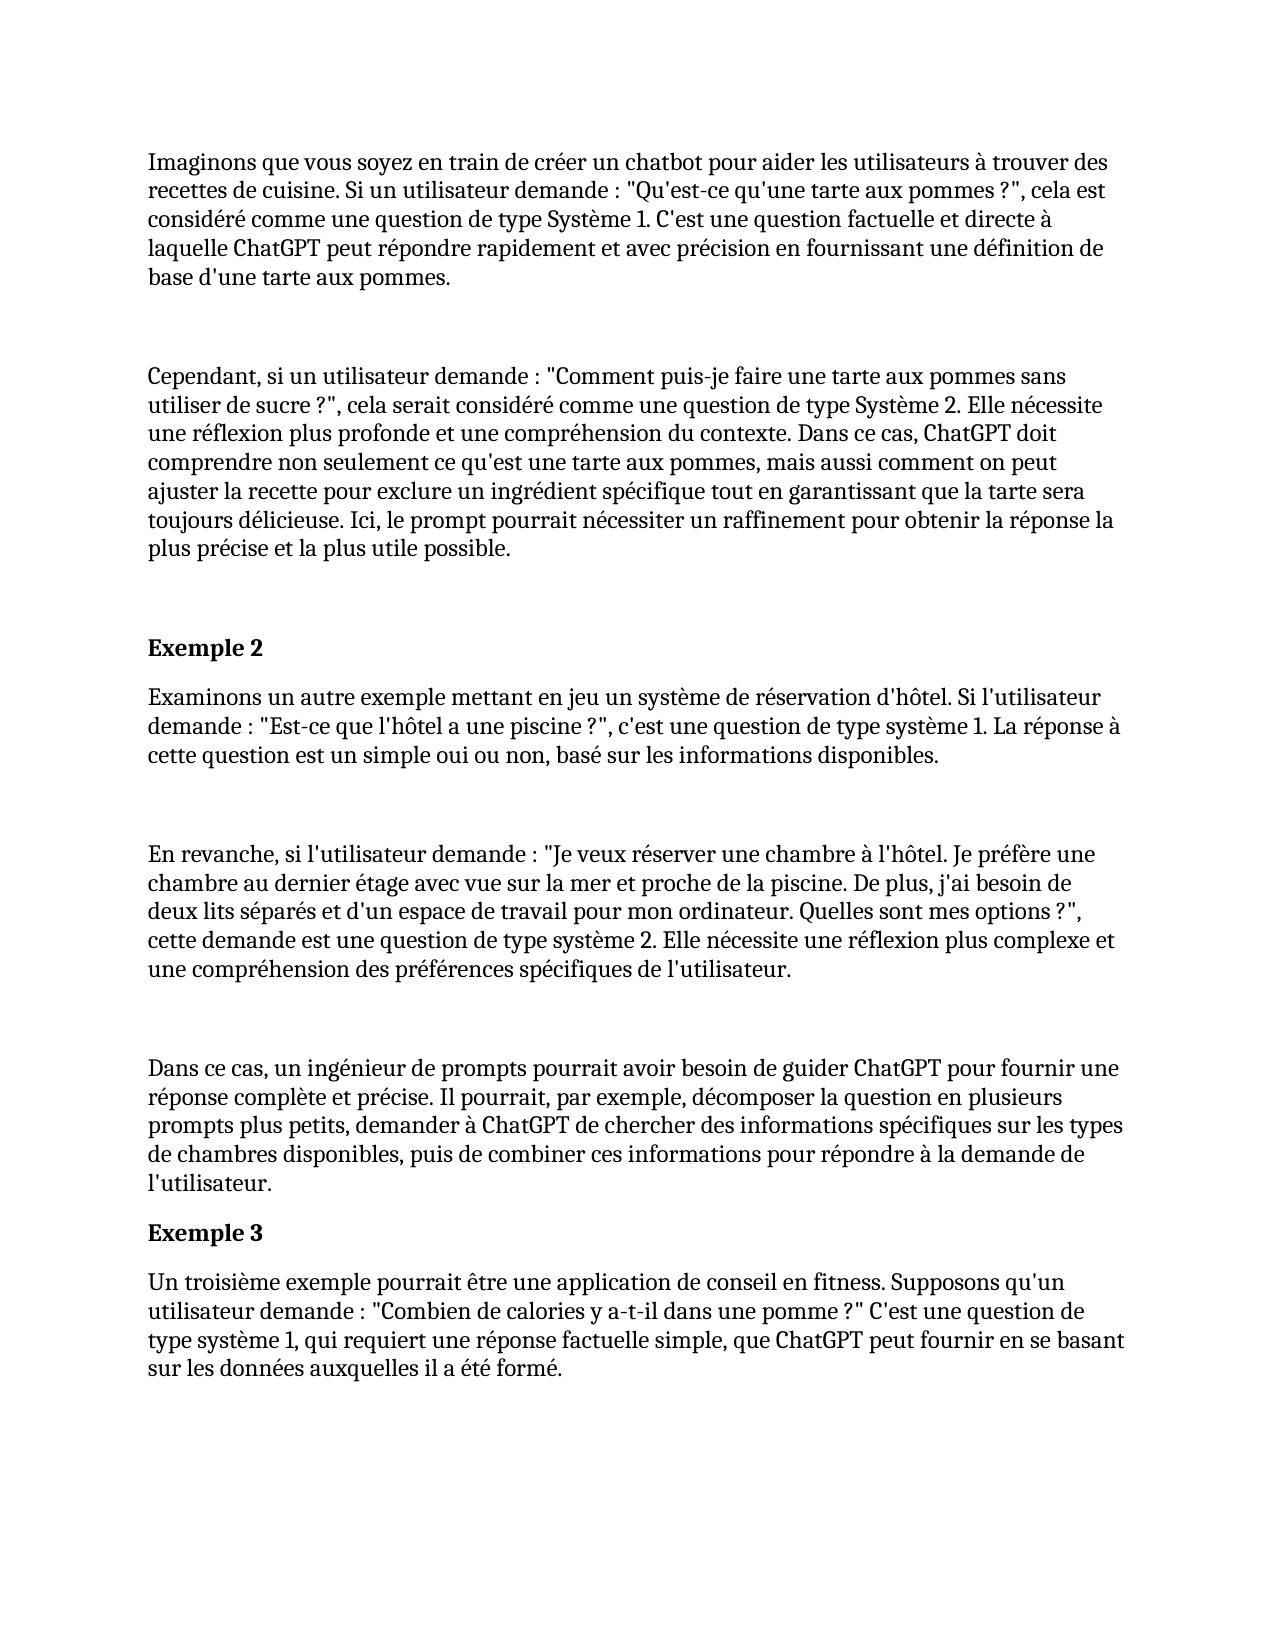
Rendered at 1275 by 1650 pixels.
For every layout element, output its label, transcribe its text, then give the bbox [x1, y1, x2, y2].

text Exemple 3 [148, 1218, 1127, 1247]
text Imaginons que vous soyez en train de créer un chatbot pour aider les utilisateurs à trouver des recettes de cuisine. Si un utilisateur demande : "Qu'est-ce qu'une tarte aux pommes ?", cela est considéré comme une question de type Système 1. C'est une question factuelle et directe à laquelle ChatGPT peut répondre rapidement et avec précision en fournissant une définition de base d'une tarte aux pommes. [148, 148, 1127, 291]
text Cependant, si un utilisateur demande : "Comment puis-je faire une tarte aux pommes sans utiliser de sucre ?", cela serait considéré comme une question de type Système 2. Elle nécessite une réflexion plus profonde et une compréhension du contexte. Dans ce cas, ChatGPT doit comprendre non seulement ce qu'est une tarte aux pommes, mais aussi comment on peut ajuster la recette pour exclure un ingrédient spécifique tout en garantissant que la tarte sera toujours délicieuse. Ici, le prompt pourrait nécessiter un raffinement pour obtenir la réponse la plus précise et la plus utile possible. [148, 362, 1127, 563]
text Exemple 2 [148, 633, 1127, 662]
text Dans ce cas, un ingénieur de prompts pourrait avoir besoin de guider ChatGPT pour fournir une réponse complète et précise. Il pourrait, par exemple, décomposer la question en plusieurs prompts plus petits, demander à ChatGPT de chercher des informations spécifiques sur les types de chambres disponibles, puis de combiner ces informations pour répondre à la demande de l'utilisateur. [148, 1054, 1127, 1198]
text En revanche, si l'utilisateur demande : "Je veux réserver une chambre à l'hôtel. Je préfère une chambre au dernier étage avec vue sur la mer et proche de la piscine. De plus, j'ai besoin de deux lits séparés et d'un espace de travail pour mon ordinateur. Quelles sont mes options ?", cette demande est une question de type système 2. Elle nécessite une réflexion plus complexe et une compréhension des préférences spécifiques de l'utilisateur. [148, 840, 1127, 983]
text Examinons un autre exemple mettant en jeu un système de réservation d'hôtel. Si l'utilisateur demande : "Est-ce que l'hôtel a une piscine ?", c'est une question de type système 1. La réponse à cette question est un simple oui ou non, basé sur les informations disponibles. [148, 683, 1127, 769]
text Un troisième exemple pourrait être une application de conseil en fitness. Supposons qu'un utilisateur demande : "Combien de calories y a-t-il dans une pomme ?" C'est une question de type système 1, qui requiert une réponse factuelle simple, que ChatGPT peut fournir en se basant sur les données auxquelles il a été formé. [148, 1268, 1127, 1383]
